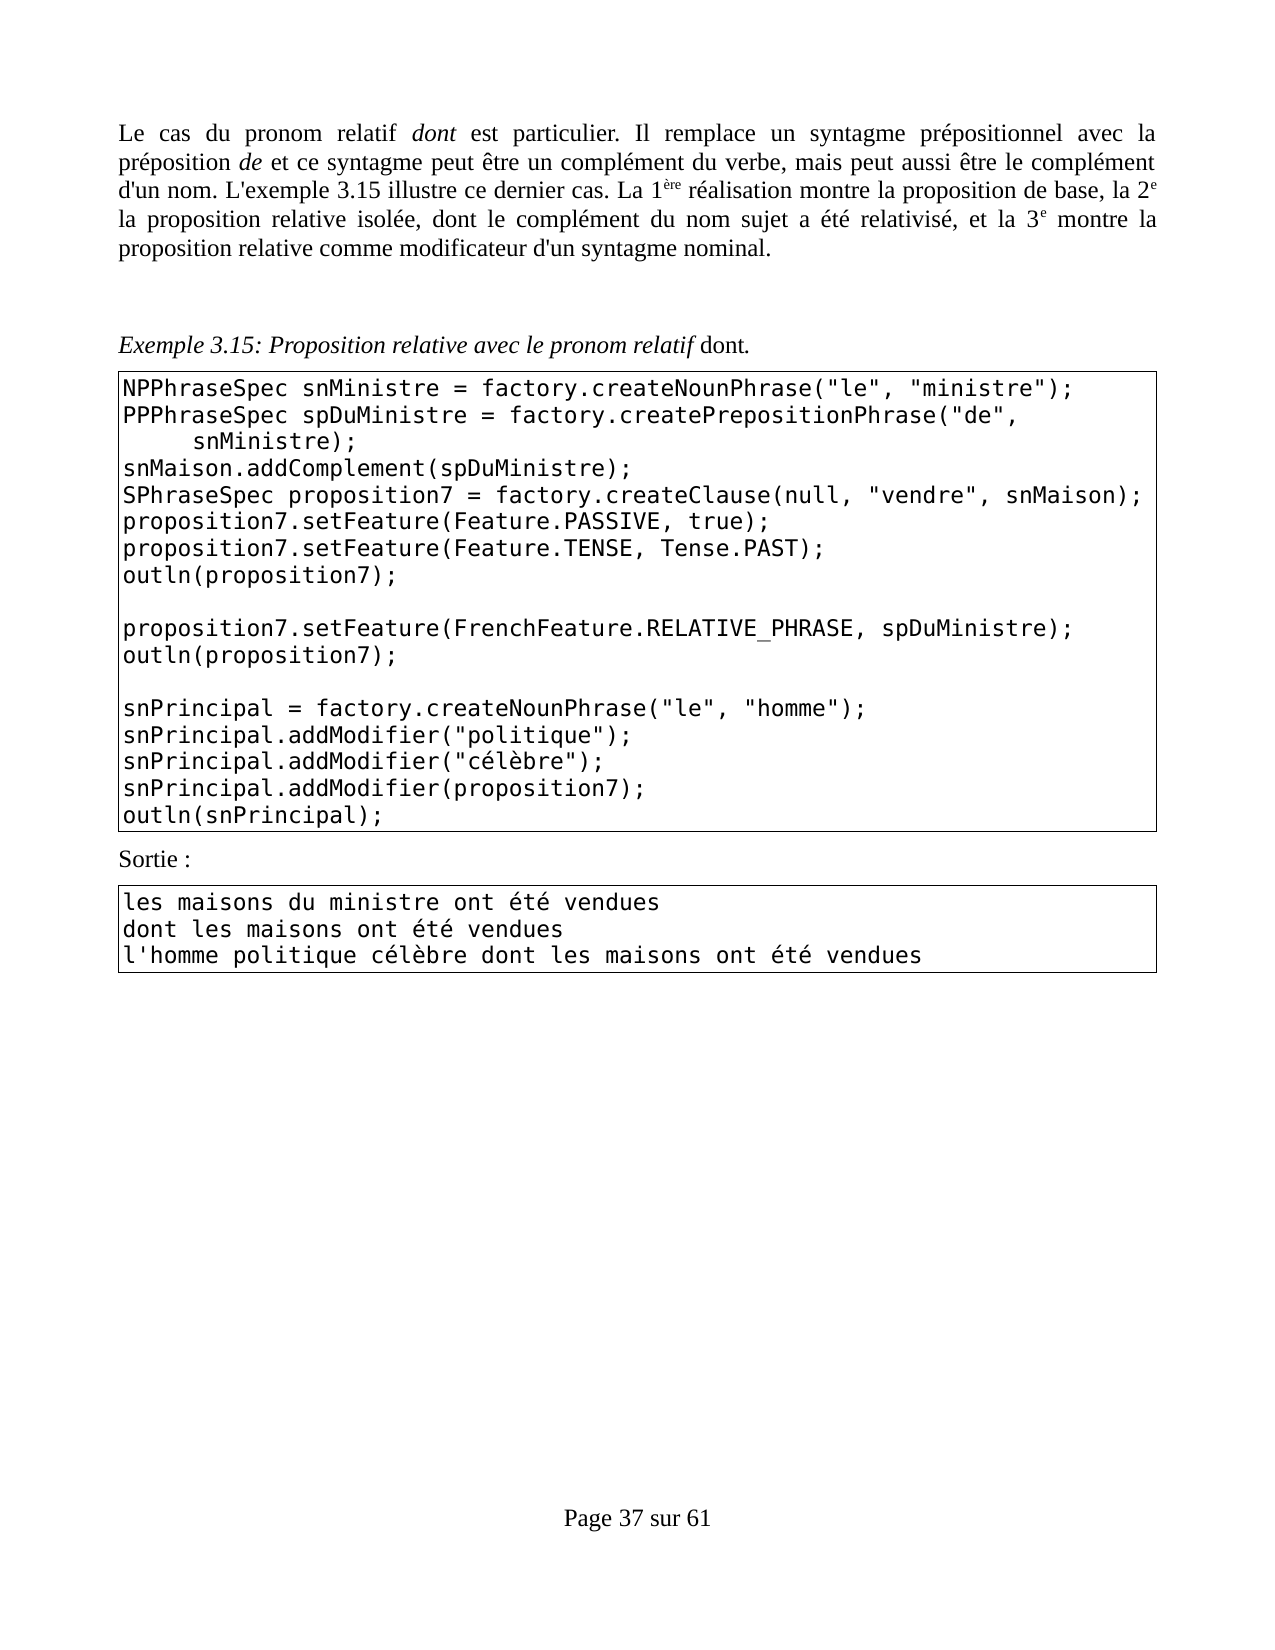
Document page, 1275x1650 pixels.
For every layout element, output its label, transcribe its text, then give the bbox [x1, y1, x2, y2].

text Le cas du pronom relatif dont est particulier. Il remplace un syntagme prépositionnel avec la préposition de et ce syntagme peut être un complément du verbe, mais peut aussi être le complément d'un nom. L'exemple 3.15 illustre ce dernier cas. La 1ère réalisation montre la proposition de base, la 2e la proposition relative isolée, dont le complément du nom sujet a été relativisé, et la 3e montre la proposition relative comme modificateur d'un syntagme nominal. [118, 118, 1157, 262]
text les maisons du ministre ont été vendues [119, 886, 1156, 912]
text snMaison.addComplement(spDuMinistre); [119, 451, 1156, 478]
text snPrincipal.addModifier("politique"); [119, 718, 1156, 744]
text dont les maisons ont été vendues [119, 912, 1156, 938]
text snPrincipal.addModifier(proposition7); [119, 771, 1156, 798]
text proposition7.setFeature(Feature.PASSIVE, true); [119, 504, 1156, 531]
text NPPhraseSpec snMinistre = factory.createNounPhrase("le", "ministre"); [119, 372, 1156, 398]
text PPPhraseSpec spDuMinistre = factory.createPrepositionPhrase("de", [119, 398, 1156, 424]
text snMinistre); [119, 424, 1156, 451]
text outln(snPrincipal); [119, 798, 1156, 831]
text Sortie : [118, 844, 1157, 873]
text proposition7.setFeature(FrenchFeature.RELATIVE_PHRASE, spDuMinistre); [119, 611, 1156, 638]
text snPrincipal = factory.createNounPhrase("le", "homme"); [119, 691, 1156, 718]
text outln(proposition7); [119, 558, 1156, 588]
text Exemple 3.15: Proposition relative avec le pronom relatif dont. [118, 330, 1157, 358]
text SPhraseSpec proposition7 = factory.createClause(null, "vendre", snMaison); [119, 478, 1156, 504]
text l'homme politique célèbre dont les maisons ont été vendues [119, 938, 1156, 972]
text outln(proposition7); [119, 638, 1156, 668]
text snPrincipal.addModifier("célèbre"); [119, 744, 1156, 771]
text proposition7.setFeature(Feature.TENSE, Tense.PAST); [119, 531, 1156, 558]
